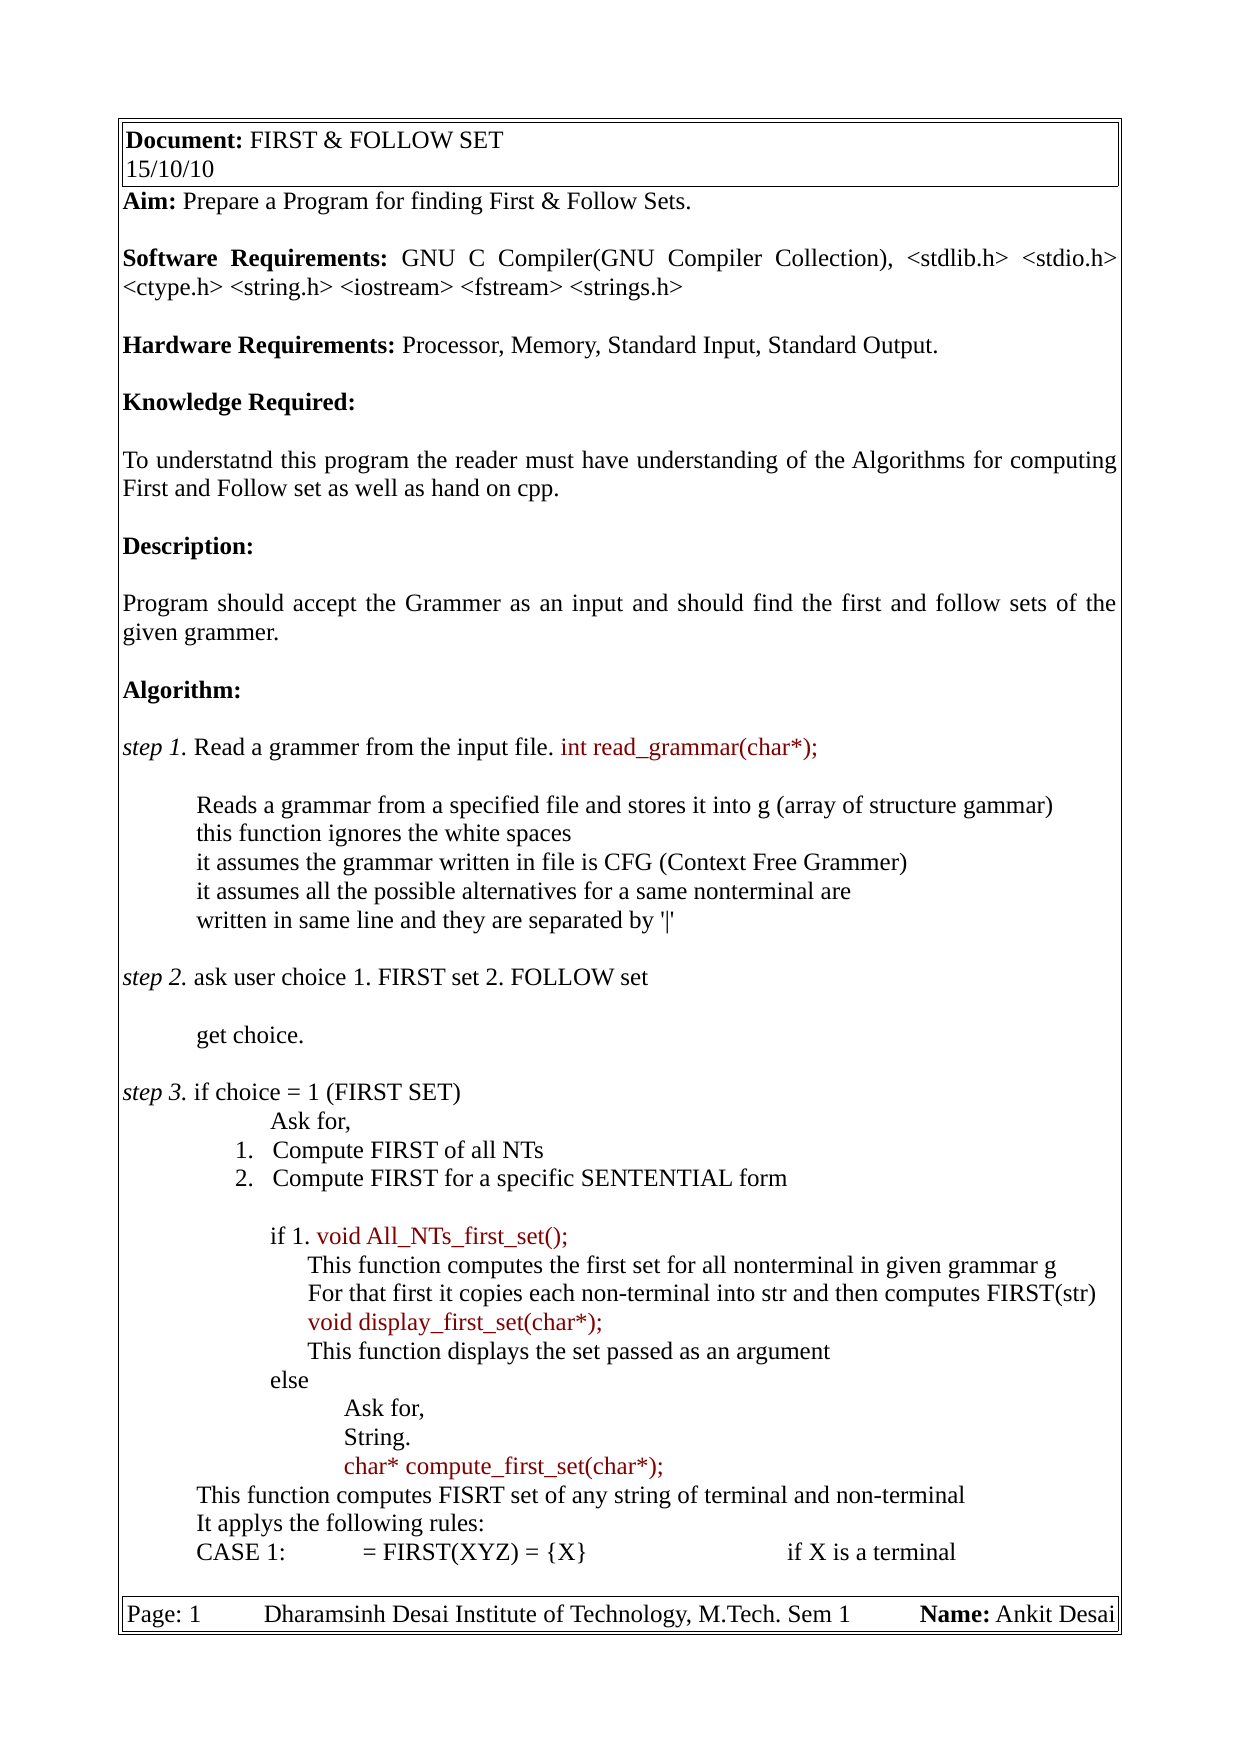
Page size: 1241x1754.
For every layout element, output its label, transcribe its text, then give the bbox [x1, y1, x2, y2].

text step 1. Read a grammer from the input file. int read_grammar(char*); [122, 732, 1118, 761]
text step 3. if choice = 1 (FIRST SET) [122, 1077, 1118, 1106]
text Algorithm: [122, 675, 1118, 703]
text step 2. ask user choice 1. FIRST set 2. FOLLOW set [122, 962, 1118, 991]
text It applys the following rules: [122, 1508, 1118, 1537]
text this function ignores the white spaces [122, 818, 1118, 847]
text Hardware Requirements: Processor, Memory, Standard Input, Standard Output. [122, 330, 1118, 358]
text Program should accept the Grammer as an input and should find the first and follow sets of the given grammer. [122, 588, 1118, 646]
text else [122, 1365, 1118, 1393]
text get choice. [122, 1020, 1118, 1048]
text Ask for, [122, 1393, 1118, 1422]
text For that first it copies each non-terminal into str and then computes FIRST(str) [289, 1278, 1118, 1307]
text Software Requirements: GNU C Compiler(GNU Compiler Collection), <stdlib.h> <stdio.h> <ctype.h> <string.h> <iostream> <fstream> <strings.h> [122, 243, 1118, 301]
text void display_first_set(char*); [289, 1307, 1118, 1336]
text CASE 1: = FIRST(XYZ) = {X} if X is a terminal [122, 1537, 1118, 1566]
text Knowledge Required: [122, 387, 1118, 416]
text Aim: Prepare a Program for finding First & Follow Sets. [122, 187, 1118, 215]
text char* compute_first_set(char*); [122, 1451, 1118, 1480]
list Compute FIRST for a specific SENTENTIAL form [235, 1163, 1118, 1192]
text Reads a grammar from a specified file and stores it into g (array of structure gammar) [122, 790, 1118, 818]
text This function displays the set passed as an argument [289, 1336, 1118, 1365]
text This function computes FISRT set of any string of terminal and non-terminal [122, 1480, 1118, 1508]
text if 1. void All_NTs_first_set(); [122, 1221, 1118, 1250]
text it assumes all the possible alternatives for a same nonterminal are [122, 876, 1118, 905]
text This function computes the first set for all nonterminal in given grammar g [122, 1250, 1118, 1278]
text it assumes the grammar written in file is CFG (Context Free Grammer) [122, 847, 1118, 876]
text Description: [122, 531, 1118, 560]
text To understatnd this program the reader must have understanding of the Algorithms for computing First and Follow set as well as hand on cpp. [122, 445, 1118, 502]
text String. [122, 1422, 1118, 1451]
list Compute FIRST of all NTs [235, 1135, 1118, 1163]
text Ask for, [122, 1106, 1118, 1135]
text written in same line and they are separated by '|' [122, 905, 1118, 933]
